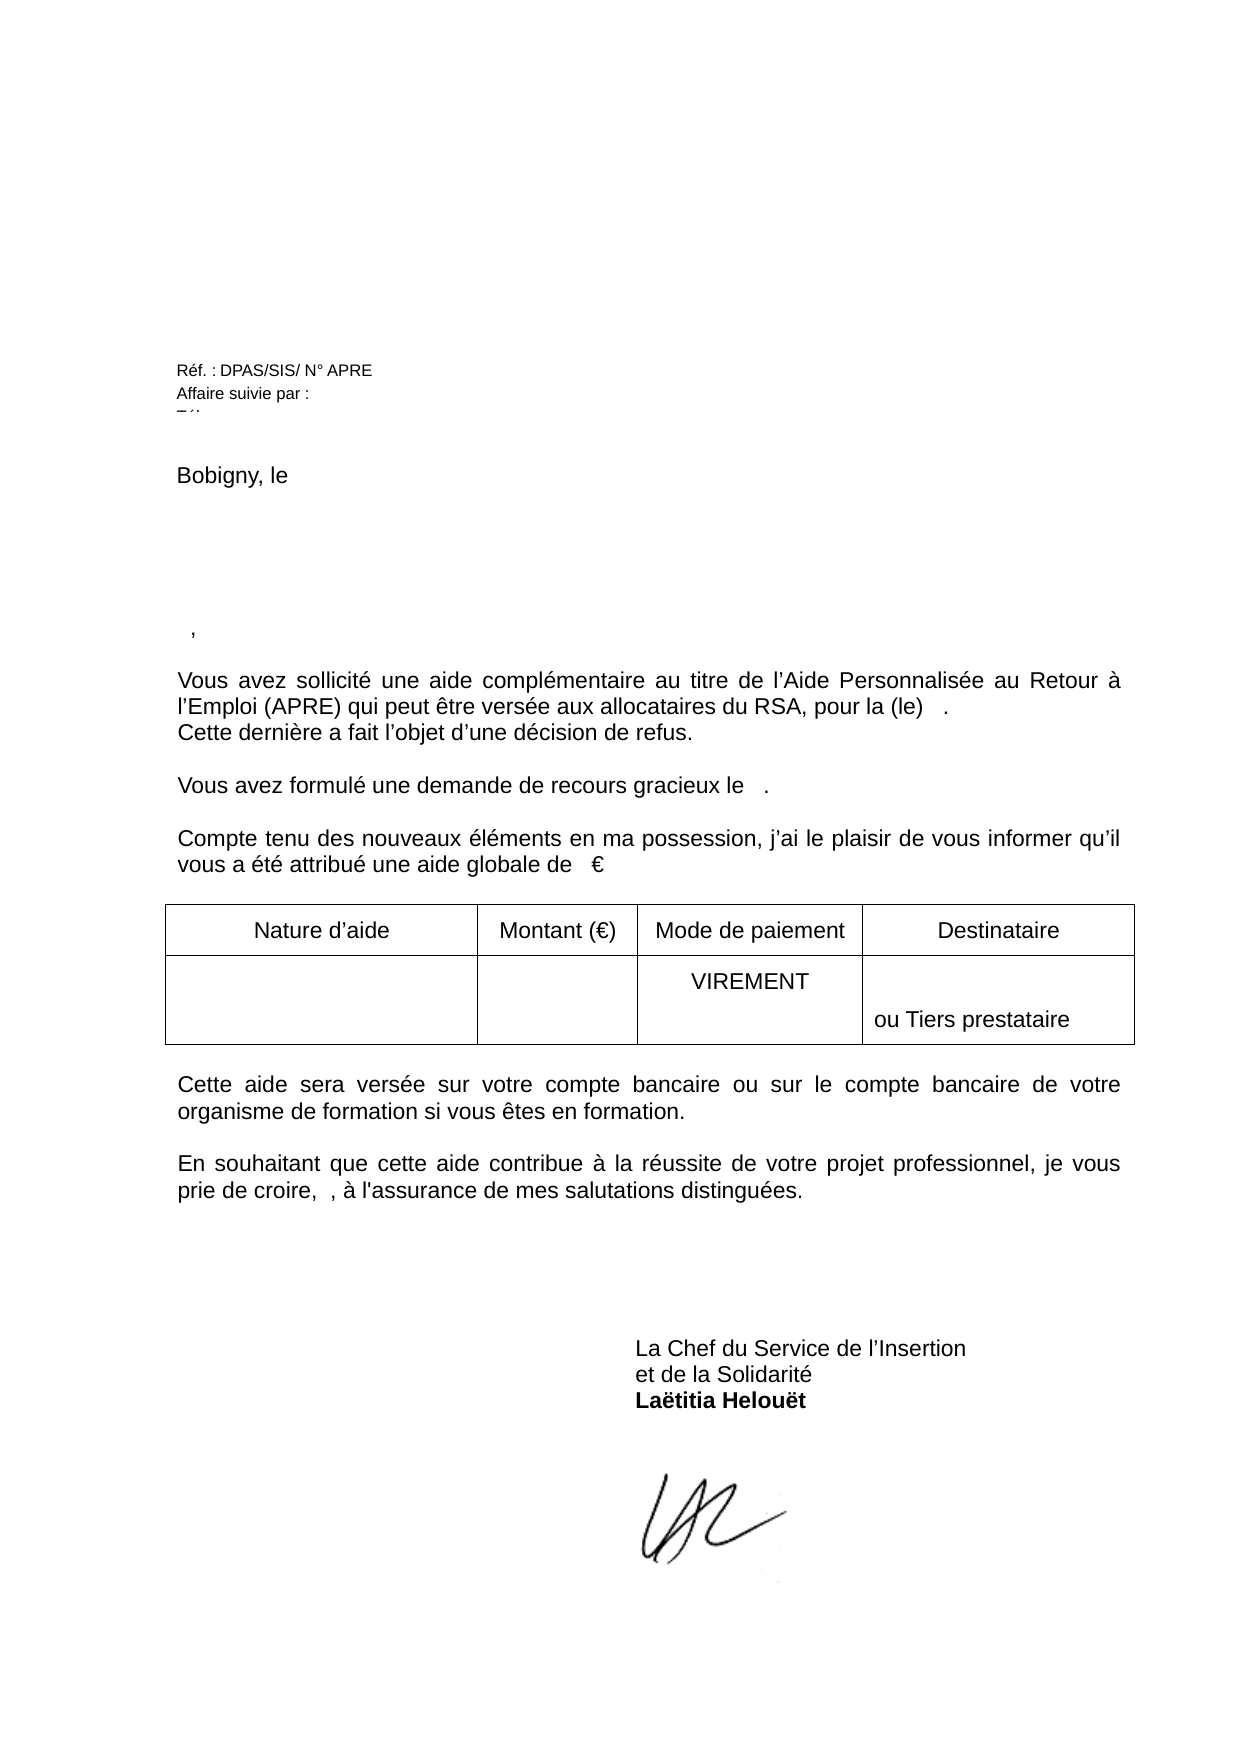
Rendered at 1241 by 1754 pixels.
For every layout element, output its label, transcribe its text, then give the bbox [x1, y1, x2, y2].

table_cell VIREMENT [638, 956, 862, 1044]
table_cell Réf. : [176, 358, 220, 381]
text Cette aide sera versée sur votre compte bancaire ou sur le compte bancaire de votre organisme de formation si vous êtes en formation. [177, 1071, 1122, 1124]
table_cell [650, 341, 1123, 449]
text La Chef du Service de l’Insertion [546, 1335, 1122, 1361]
text et de la Solidarité [546, 1361, 1122, 1387]
text Vous avez formulé une demande de recours gracieux le . [177, 772, 1122, 798]
table_cell DPAS/SIS/ N° APRE [220, 358, 620, 381]
text , [177, 614, 1122, 640]
table_cell Tél. : [176, 404, 220, 411]
table_cell [176, 411, 620, 449]
table_cell [620, 341, 650, 449]
table_header [176, 240, 620, 323]
table_header [620, 240, 1123, 323]
table_cell Affaire suivie par : [176, 381, 316, 404]
table_header Nature d’aide [166, 905, 477, 955]
table_cell Bobigny, le [176, 462, 1123, 489]
table_cell [166, 956, 477, 1044]
text Compte tenu des nouveaux éléments en ma possession, j’ai le plaisir de vous informer qu’il vous a été attribué une aide globale de € [177, 825, 1122, 877]
table_header Destinataire [863, 905, 1134, 955]
text Laëtitia Helouët [546, 1387, 1122, 1414]
text Vous avez sollicité une aide complémentaire au titre de l’Aide Personnalisée au Retour à l’Emploi (APRE) qui peut être versée aux allocataires du RSA, pour la (le) . [177, 667, 1122, 719]
table_cell [176, 341, 620, 358]
table_cell ou Tiers prestataire [863, 956, 1134, 1044]
table_cell [176, 324, 1123, 341]
text Cette dernière a fait l’objet d’une décision de refus. [177, 719, 1122, 746]
text En souhaitant que cette aide contribue à la réussite de votre projet professionnel, je vous prie de croire, , à l'assurance de mes salutations distinguées. [177, 1150, 1122, 1203]
table_cell [220, 404, 620, 411]
table_cell [176, 450, 1123, 462]
table_cell [176, 489, 1123, 535]
table_header Montant (€) [478, 905, 637, 955]
table_cell [316, 381, 620, 404]
table_cell [478, 956, 637, 1044]
table_header Mode de paiement [638, 905, 862, 955]
